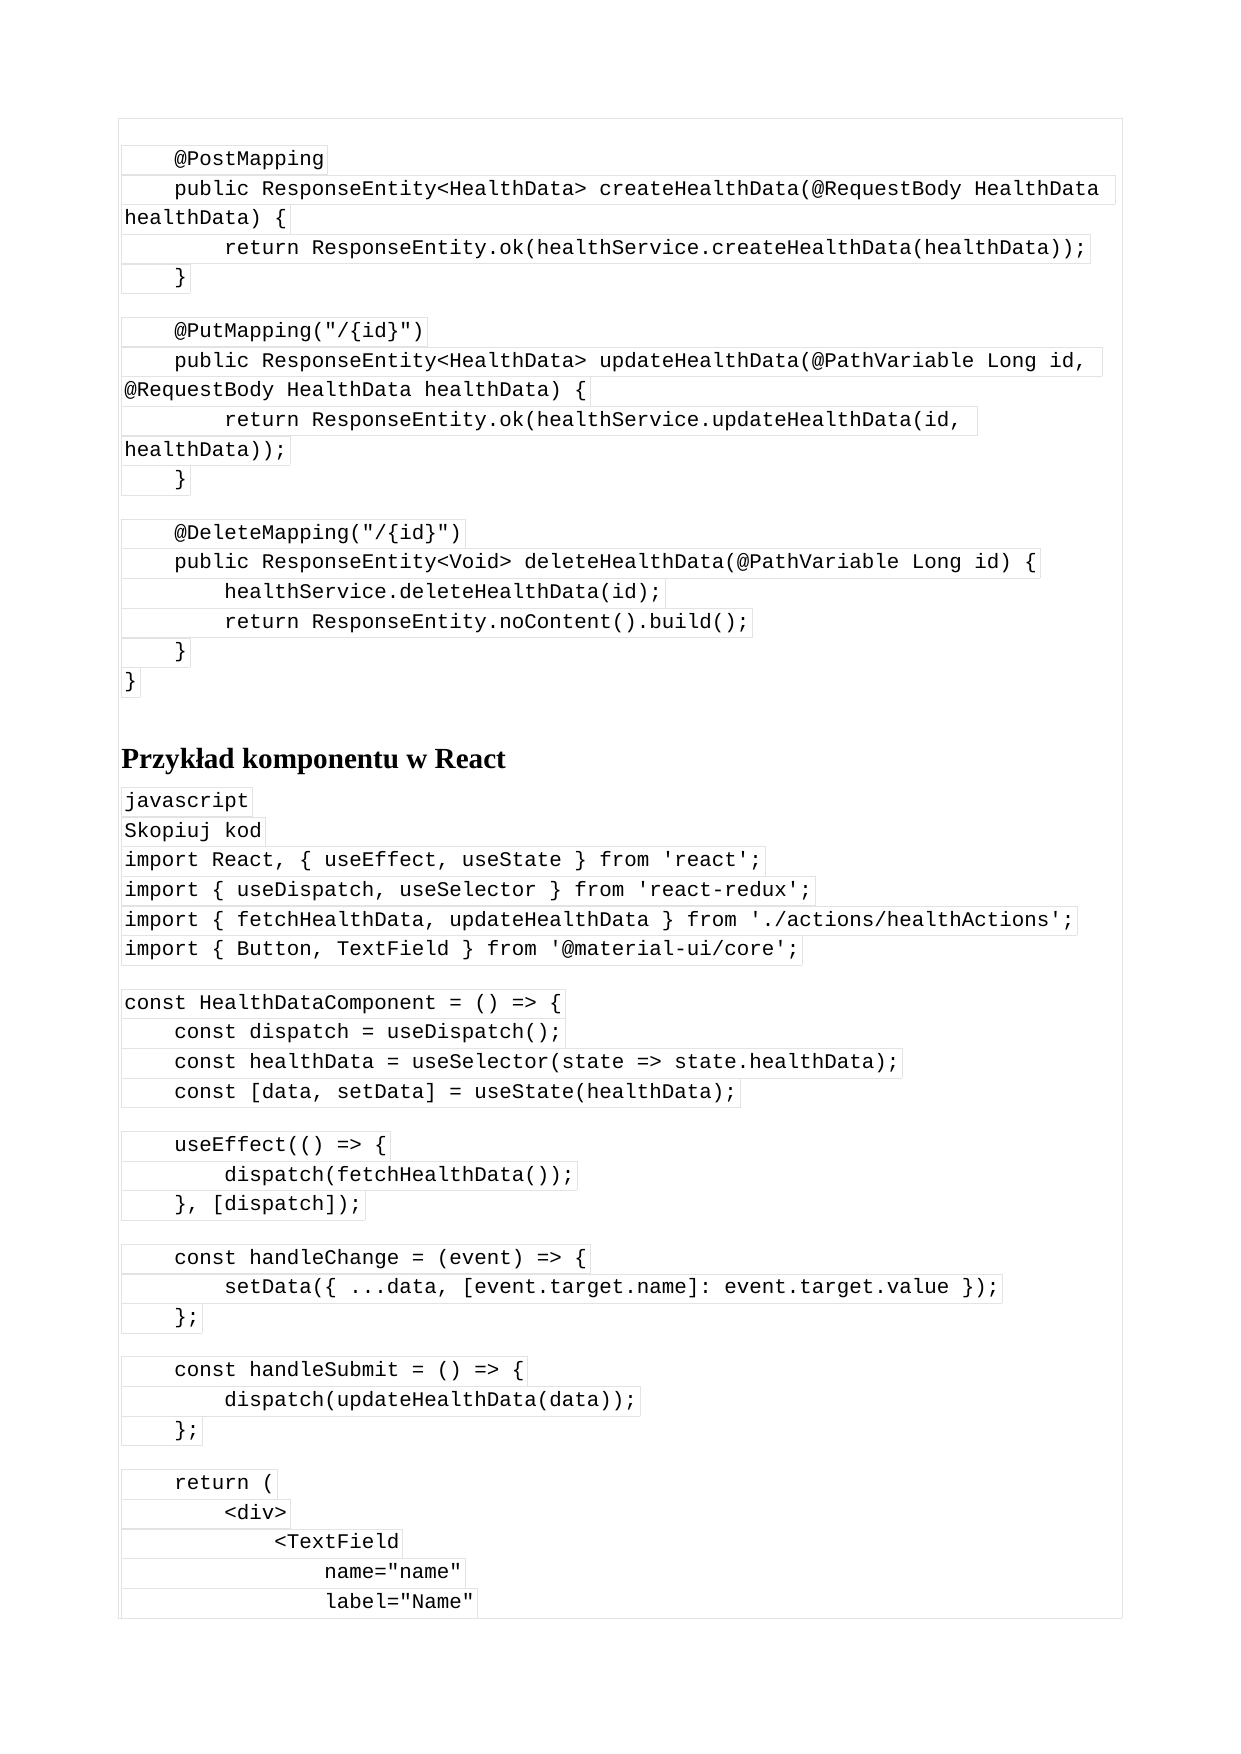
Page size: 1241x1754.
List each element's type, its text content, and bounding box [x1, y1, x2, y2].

text <div> [278, 1496, 1122, 1526]
text const handleChange = (event) => { [119, 1241, 1122, 1270]
text [366, 1187, 1122, 1220]
text import { useDispatch, useSelector } from 'react-redux'; [766, 873, 1122, 903]
text public ResponseEntity<Void> deleteHealthData(@PathVariable Long id) { [122, 549, 1040, 575]
text import { Button, TextField } from '@material-ui/core'; [122, 936, 802, 965]
text } [122, 265, 190, 293]
text } [122, 462, 1122, 495]
text Skopiuj kod [122, 818, 265, 843]
text @PutMapping("/{id}") [119, 314, 1122, 343]
text return ResponseEntity.ok(healthService.updateHealthData(id, healthData)); [122, 437, 290, 462]
text return ResponseEntity.ok(healthService.updateHealthData(id, healthData)); [122, 407, 977, 435]
text [741, 1075, 1122, 1107]
text healthService.deleteHealthData(id); [122, 575, 1122, 605]
text import React, { useEffect, useState } from 'react'; [122, 847, 765, 873]
text label="Name" [466, 1585, 1122, 1618]
text <TextField [291, 1526, 1122, 1555]
text const HealthDataComponent = () => { [119, 986, 1122, 1015]
text import { fetchHealthData, updateHealthData } from './actions/healthActions'; [122, 907, 1077, 932]
text public ResponseEntity<HealthData> updateHealthData(@PathVariable Long id, @RequestBody HealthData healthData) { [122, 377, 590, 403]
text public ResponseEntity<HealthData> updateHealthData(@PathVariable Long id, @RequestBody HealthData healthData) { [428, 343, 1122, 403]
text }; [122, 1304, 202, 1333]
text name="name" [403, 1555, 1122, 1585]
text setData({ ...data, [event.target.name]: event.target.value }); [591, 1270, 1122, 1300]
text return ResponseEntity.ok(healthService.createHealthData(healthData)); [291, 231, 1122, 261]
text import { useDispatch, useSelector } from 'react-redux'; [122, 877, 815, 903]
text import { fetchHealthData, updateHealthData } from './actions/healthActions'; [816, 903, 1122, 932]
text javascript [119, 784, 1122, 813]
text [803, 932, 1122, 965]
text dispatch(updateHealthData(data)); [528, 1383, 1122, 1413]
text label="Name" [122, 1589, 477, 1618]
text <div> [122, 1500, 290, 1526]
text return ResponseEntity.ok(healthService.updateHealthData(id, healthData)); [291, 403, 1122, 462]
text const healthData = useSelector(state => state.healthData); [122, 1049, 902, 1075]
text }; [122, 1413, 1122, 1446]
text const [data, setData] = useState(healthData); [122, 1079, 740, 1107]
text [566, 1015, 1122, 1045]
text public ResponseEntity<Void> deleteHealthData(@PathVariable Long id) { [466, 545, 1122, 575]
text @DeleteMapping("/{id}") [119, 516, 1122, 545]
text useEffect(() => { [119, 1128, 1122, 1158]
text }, [dispatch]); [122, 1191, 365, 1220]
text setData({ ...data, [event.target.name]: event.target.value }); [122, 1275, 1002, 1300]
text dispatch(fetchHealthData()); [122, 1162, 577, 1187]
text return ResponseEntity.noContent().build(); [666, 605, 1122, 634]
text name="name" [122, 1559, 465, 1585]
text dispatch(fetchHealthData()); [391, 1158, 1122, 1187]
text public ResponseEntity<HealthData> createHealthData(@RequestBody HealthData healthData) { [122, 171, 1122, 231]
text return ResponseEntity.noContent().build(); [122, 609, 752, 634]
text return ResponseEntity.ok(healthService.createHealthData(healthData)); [122, 235, 1090, 261]
text dispatch(updateHealthData(data)); [122, 1387, 640, 1413]
text Skopiuj kod [253, 813, 1122, 843]
text [191, 634, 1122, 664]
text const healthData = useSelector(state => state.healthData); [566, 1045, 1122, 1075]
text @PostMapping [119, 142, 1122, 171]
text const handleSubmit = () => { [119, 1353, 1122, 1383]
text [203, 1300, 1122, 1333]
text const dispatch = useDispatch(); [122, 1019, 565, 1045]
text [191, 261, 1122, 293]
text } [122, 664, 1122, 697]
text } [122, 639, 190, 664]
text <TextField [122, 1530, 402, 1555]
text return ( [119, 1466, 1122, 1496]
subtitle Przykład komponentu w React [119, 738, 1122, 774]
text public ResponseEntity<HealthData> updateHealthData(@PathVariable Long id, @RequestBody HealthData healthData) { [122, 348, 1102, 376]
text import React, { useEffect, useState } from 'react'; [266, 843, 1122, 873]
